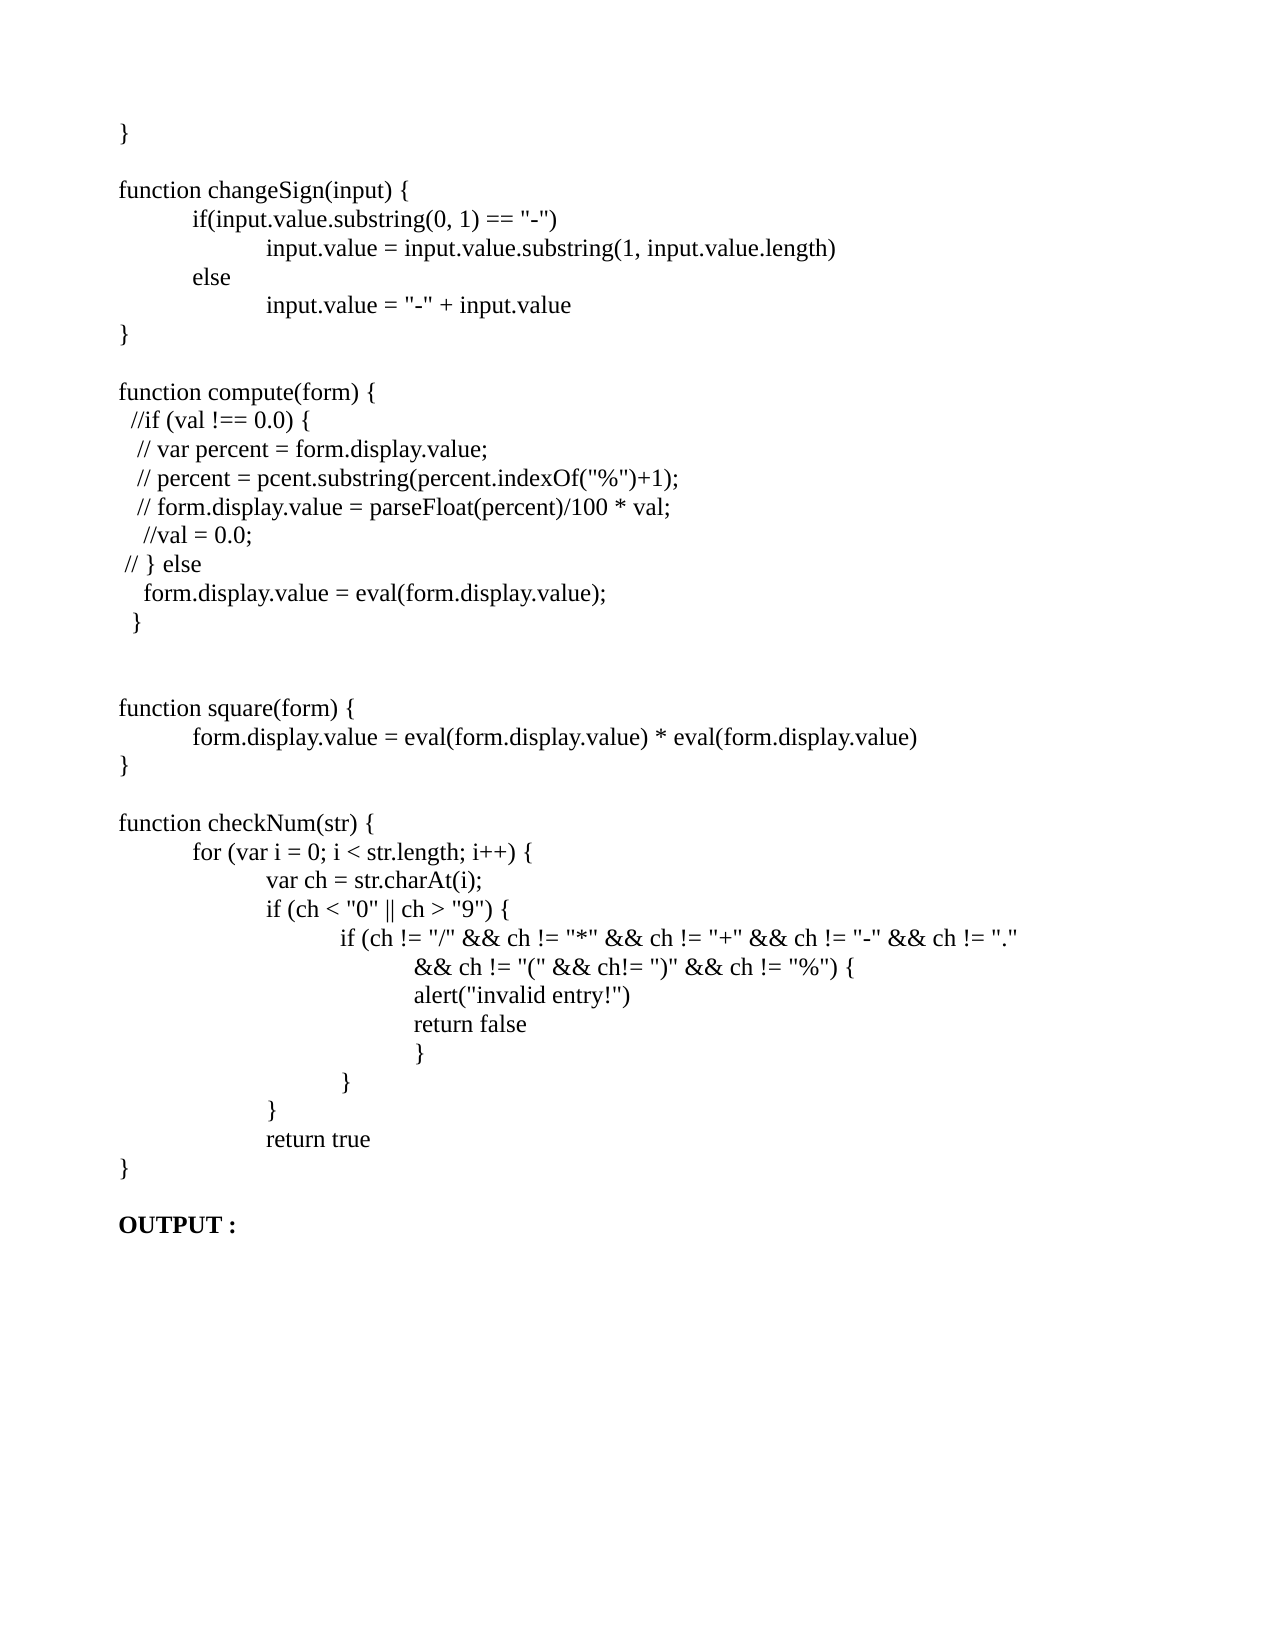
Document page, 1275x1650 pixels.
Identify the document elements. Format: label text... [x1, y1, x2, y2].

text input.value = "-" + input.value [118, 291, 1157, 319]
text function square(form) { [118, 693, 1157, 722]
text form.display.value = eval(form.display.value); [118, 578, 1157, 607]
text } [118, 1096, 1157, 1124]
text // var percent = form.display.value; [118, 434, 1157, 463]
text return true [118, 1124, 1157, 1153]
text if (ch != "/" && ch != "*" && ch != "+" && ch != "-" && ch != "." [118, 923, 1157, 952]
text } [118, 1067, 1157, 1096]
text } [118, 1153, 1157, 1182]
text // } else [118, 549, 1157, 578]
text function checkNum(str) { [118, 808, 1157, 837]
text OUTPUT : [118, 1211, 1157, 1239]
text //if (val !== 0.0) { [118, 406, 1157, 434]
text if (ch < "0" || ch > "9") { [118, 894, 1157, 923]
text else [118, 262, 1157, 291]
text var ch = str.charAt(i); [118, 866, 1157, 894]
text for (var i = 0; i < str.length; i++) { [118, 837, 1157, 866]
text if(input.value.substring(0, 1) == "-") [118, 204, 1157, 233]
text } [118, 751, 1157, 779]
text function compute(form) { [118, 377, 1157, 406]
text form.display.value = eval(form.display.value) * eval(form.display.value) [118, 722, 1157, 751]
text } [118, 319, 1157, 348]
text } [118, 607, 1157, 636]
text // form.display.value = parseFloat(percent)/100 * val; [118, 492, 1157, 521]
text } [118, 118, 1157, 147]
text } [118, 1038, 1157, 1067]
text input.value = input.value.substring(1, input.value.length) [118, 233, 1157, 262]
text // percent = pcent.substring(percent.indexOf("%")+1); [118, 463, 1157, 492]
text //val = 0.0; [118, 521, 1157, 549]
text && ch != "(" && ch!= ")" && ch != "%") { [118, 952, 1157, 981]
text alert("invalid entry!") [118, 981, 1157, 1009]
text return false [118, 1009, 1157, 1038]
text function changeSign(input) { [118, 176, 1157, 204]
